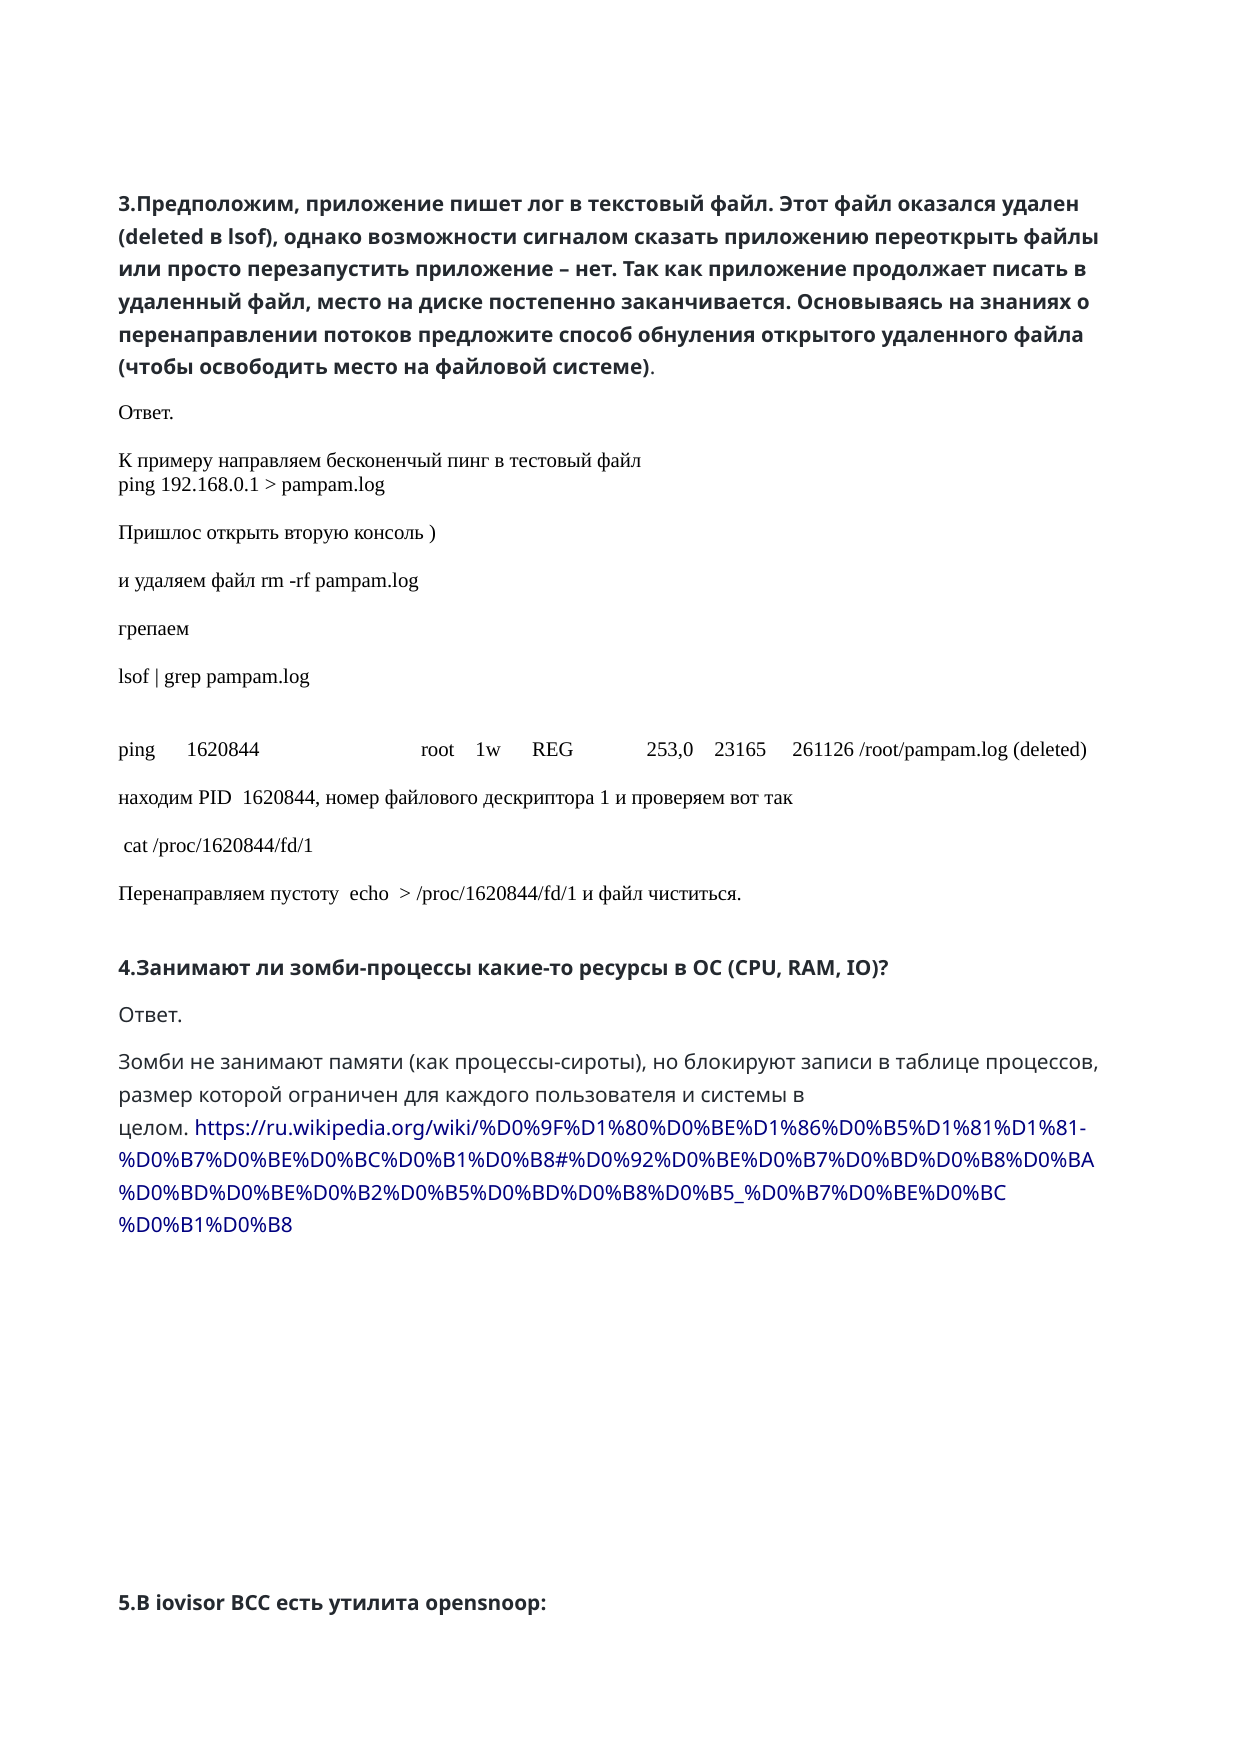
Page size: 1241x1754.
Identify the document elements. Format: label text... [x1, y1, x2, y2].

text Ответ. [118, 1000, 1122, 1029]
text 5.В iovisor BCC есть утилита opensnoop: [118, 1588, 1122, 1616]
text Ответ. [118, 399, 1122, 424]
text Перенаправляем пустоту echo > /proc/1620844/fd/1 и файл чиститься. [118, 881, 1122, 905]
text lsof | grep pampam.log [118, 664, 1122, 688]
text Зомби не занимают памяти (как процессы-сироты), но блокируют записи в таблице процессов, размер которой ограничен для каждого пользователя и системы в целом. https://ru.wikipedia.org/wiki/%D0%9F%D1%80%D0%BE%D1%86%D0%B5%D1%81%D1%81-%D0%B7%D0%BE%D0%BC%D0%B1%D0%B8#%D0%92%D0%BE%D0%B7%D0%BD%D0%B8%D0%BA%D0%BD%D0%BE%D0%B2%D0%B5%D0%BD%D0%B8%D0%B5_%D0%B7%D0%BE%D0%BC%D0%B1%D0%B8 [118, 1047, 1122, 1239]
text 4.Занимают ли зомби-процессы какие-то ресурсы в ОС (CPU, RAM, IO)? [118, 953, 1122, 981]
text 3.Предположим, приложение пишет лог в текстовый файл. Этот файл оказался удален (deleted в lsof), однако возможности сигналом сказать приложению переоткрыть файлы или просто перезапустить приложение – нет. Так как приложение продолжает писать в удаленный файл, место на диске постепенно заканчивается. Основываясь на знаниях о перенаправлении потоков предложите способ обнуления открытого удаленного файла (чтобы освободить место на файловой системе). [118, 189, 1122, 381]
text ping 1620844 root 1w REG 253,0 23165 261126 /root/pampam.log (deleted) [118, 736, 1122, 761]
text К примеру направляем бесконенчый пинг в тестовый файл [118, 448, 1122, 472]
text и удаляем файл rm -rf pampam.log [118, 568, 1122, 592]
text грепаем [118, 616, 1122, 640]
text cat /proc/1620844/fd/1 [118, 833, 1122, 857]
text ping 192.168.0.1 > pampam.log [118, 472, 1122, 496]
text находим PID 1620844, номер файлового дескриптора 1 и проверяем вот так [118, 784, 1122, 809]
text Пришлос открыть вторую консоль ) [118, 520, 1122, 544]
